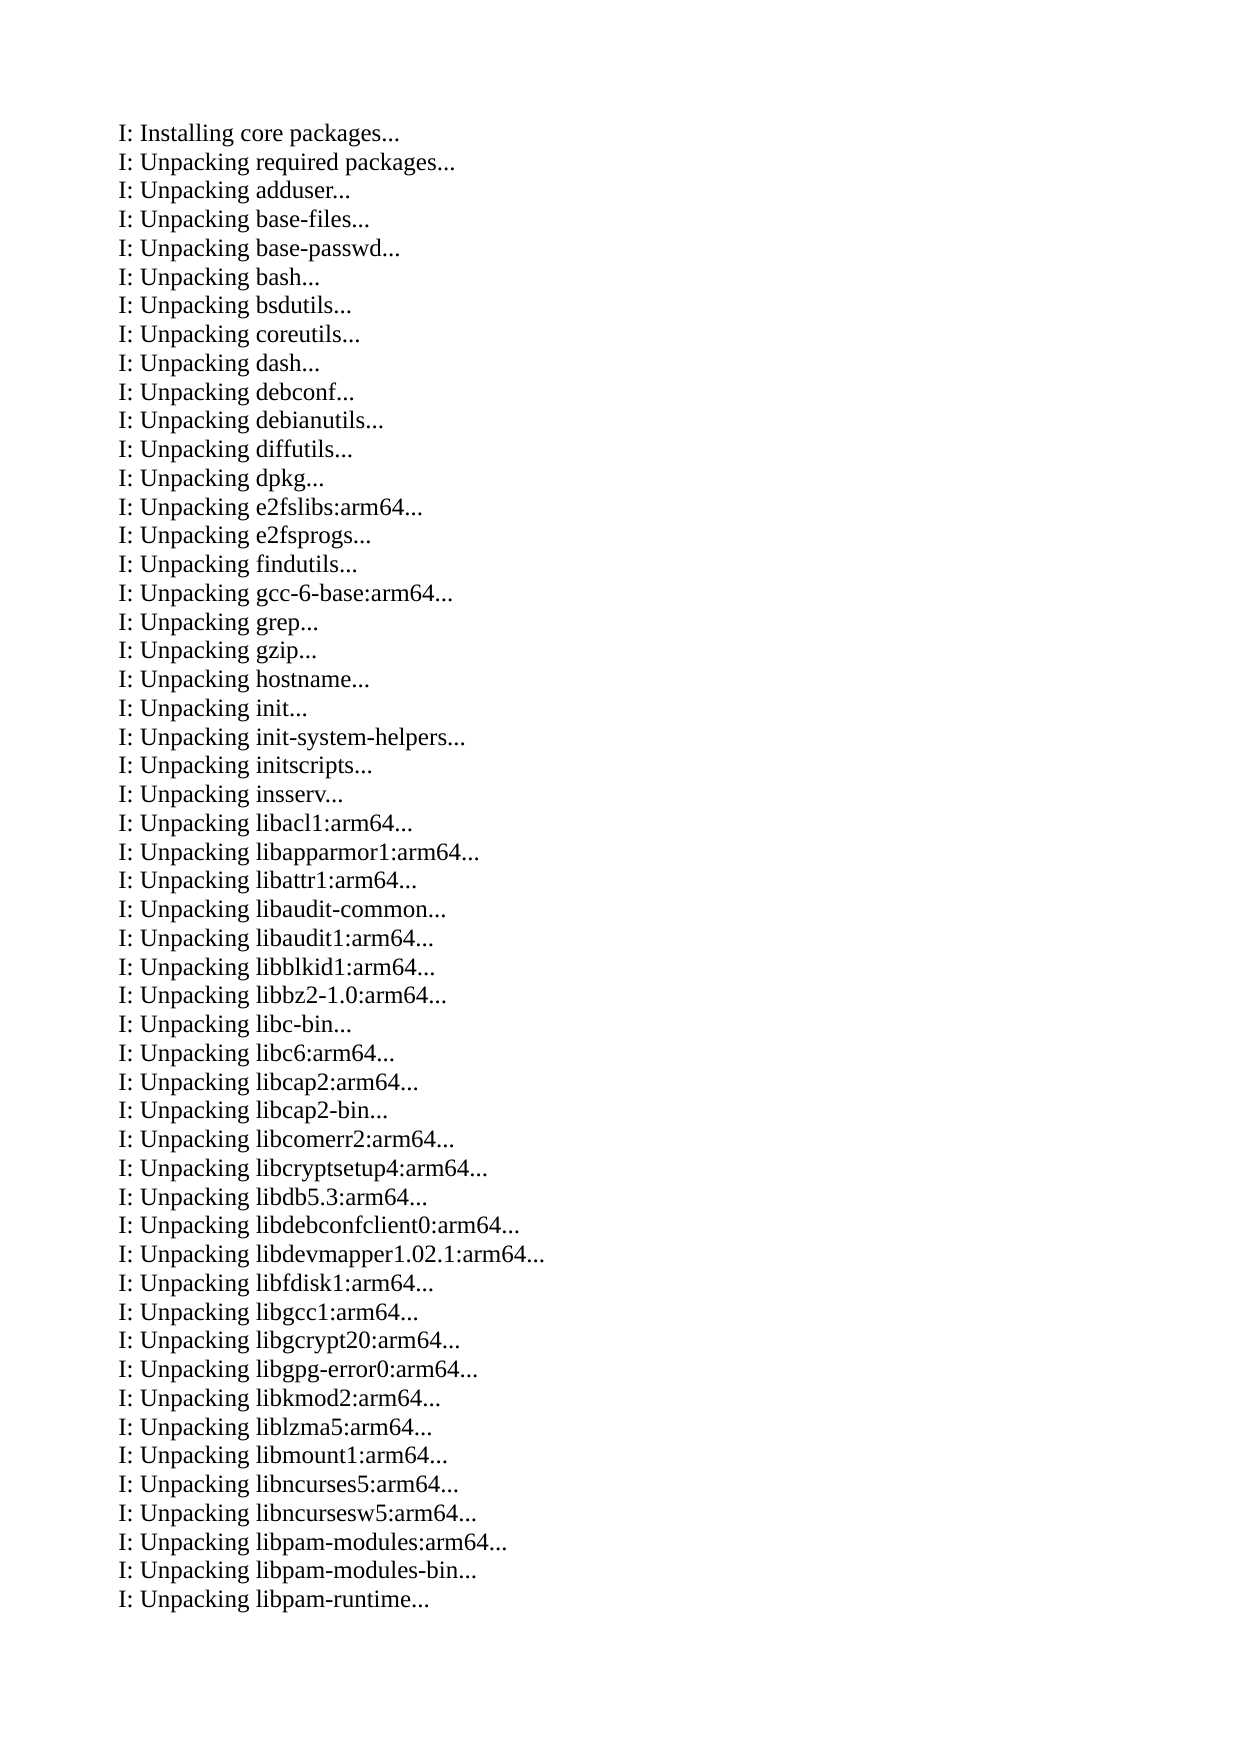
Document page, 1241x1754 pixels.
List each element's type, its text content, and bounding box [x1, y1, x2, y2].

text I: Unpacking libdevmapper1.02.1:arm64... [118, 1239, 1122, 1268]
text I: Unpacking coreutils... [118, 319, 1122, 348]
text I: Unpacking libaudit1:arm64... [118, 923, 1122, 952]
text I: Installing core packages... [118, 118, 1122, 147]
text I: Unpacking findutils... [118, 549, 1122, 578]
text I: Unpacking gcc-6-base:arm64... [118, 578, 1122, 607]
text I: Unpacking libmount1:arm64... [118, 1441, 1122, 1469]
text I: Unpacking libpam-modules-bin... [118, 1556, 1122, 1584]
text I: Unpacking libcomerr2:arm64... [118, 1124, 1122, 1153]
text I: Unpacking dpkg... [118, 463, 1122, 492]
text I: Unpacking init... [118, 693, 1122, 722]
text I: Unpacking libbz2-1.0:arm64... [118, 981, 1122, 1009]
text I: Unpacking libfdisk1:arm64... [118, 1268, 1122, 1297]
text I: Unpacking libpam-runtime... [118, 1584, 1122, 1613]
text I: Unpacking hostname... [118, 664, 1122, 693]
text I: Unpacking libdb5.3:arm64... [118, 1182, 1122, 1211]
text I: Unpacking diffutils... [118, 434, 1122, 463]
text I: Unpacking debconf... [118, 377, 1122, 406]
text I: Unpacking e2fslibs:arm64... [118, 492, 1122, 521]
text I: Unpacking libpam-modules:arm64... [118, 1527, 1122, 1556]
text I: Unpacking dash... [118, 348, 1122, 377]
text I: Unpacking libapparmor1:arm64... [118, 837, 1122, 866]
text I: Unpacking required packages... [118, 147, 1122, 176]
text I: Unpacking libncursesw5:arm64... [118, 1498, 1122, 1527]
text I: Unpacking libattr1:arm64... [118, 866, 1122, 894]
text I: Unpacking libcap2-bin... [118, 1096, 1122, 1124]
text I: Unpacking libdebconfclient0:arm64... [118, 1211, 1122, 1239]
text I: Unpacking libblkid1:arm64... [118, 952, 1122, 981]
text I: Unpacking libgpg-error0:arm64... [118, 1354, 1122, 1383]
text I: Unpacking init-system-helpers... [118, 722, 1122, 751]
text I: Unpacking e2fsprogs... [118, 521, 1122, 549]
text I: Unpacking libgcc1:arm64... [118, 1297, 1122, 1326]
text I: Unpacking libacl1:arm64... [118, 808, 1122, 837]
text I: Unpacking libcap2:arm64... [118, 1067, 1122, 1096]
text I: Unpacking libc6:arm64... [118, 1038, 1122, 1067]
text I: Unpacking libncurses5:arm64... [118, 1469, 1122, 1498]
text I: Unpacking liblzma5:arm64... [118, 1412, 1122, 1441]
text I: Unpacking bsdutils... [118, 291, 1122, 319]
text I: Unpacking libaudit-common... [118, 894, 1122, 923]
text I: Unpacking bash... [118, 262, 1122, 291]
text I: Unpacking initscripts... [118, 751, 1122, 779]
text I: Unpacking base-files... [118, 204, 1122, 233]
text I: Unpacking gzip... [118, 636, 1122, 664]
text I: Unpacking libkmod2:arm64... [118, 1383, 1122, 1412]
text I: Unpacking libc-bin... [118, 1009, 1122, 1038]
text I: Unpacking adduser... [118, 176, 1122, 204]
text I: Unpacking libcryptsetup4:arm64... [118, 1153, 1122, 1182]
text I: Unpacking libgcrypt20:arm64... [118, 1326, 1122, 1354]
text I: Unpacking debianutils... [118, 406, 1122, 434]
text I: Unpacking insserv... [118, 779, 1122, 808]
text I: Unpacking base-passwd... [118, 233, 1122, 262]
text I: Unpacking grep... [118, 607, 1122, 636]
